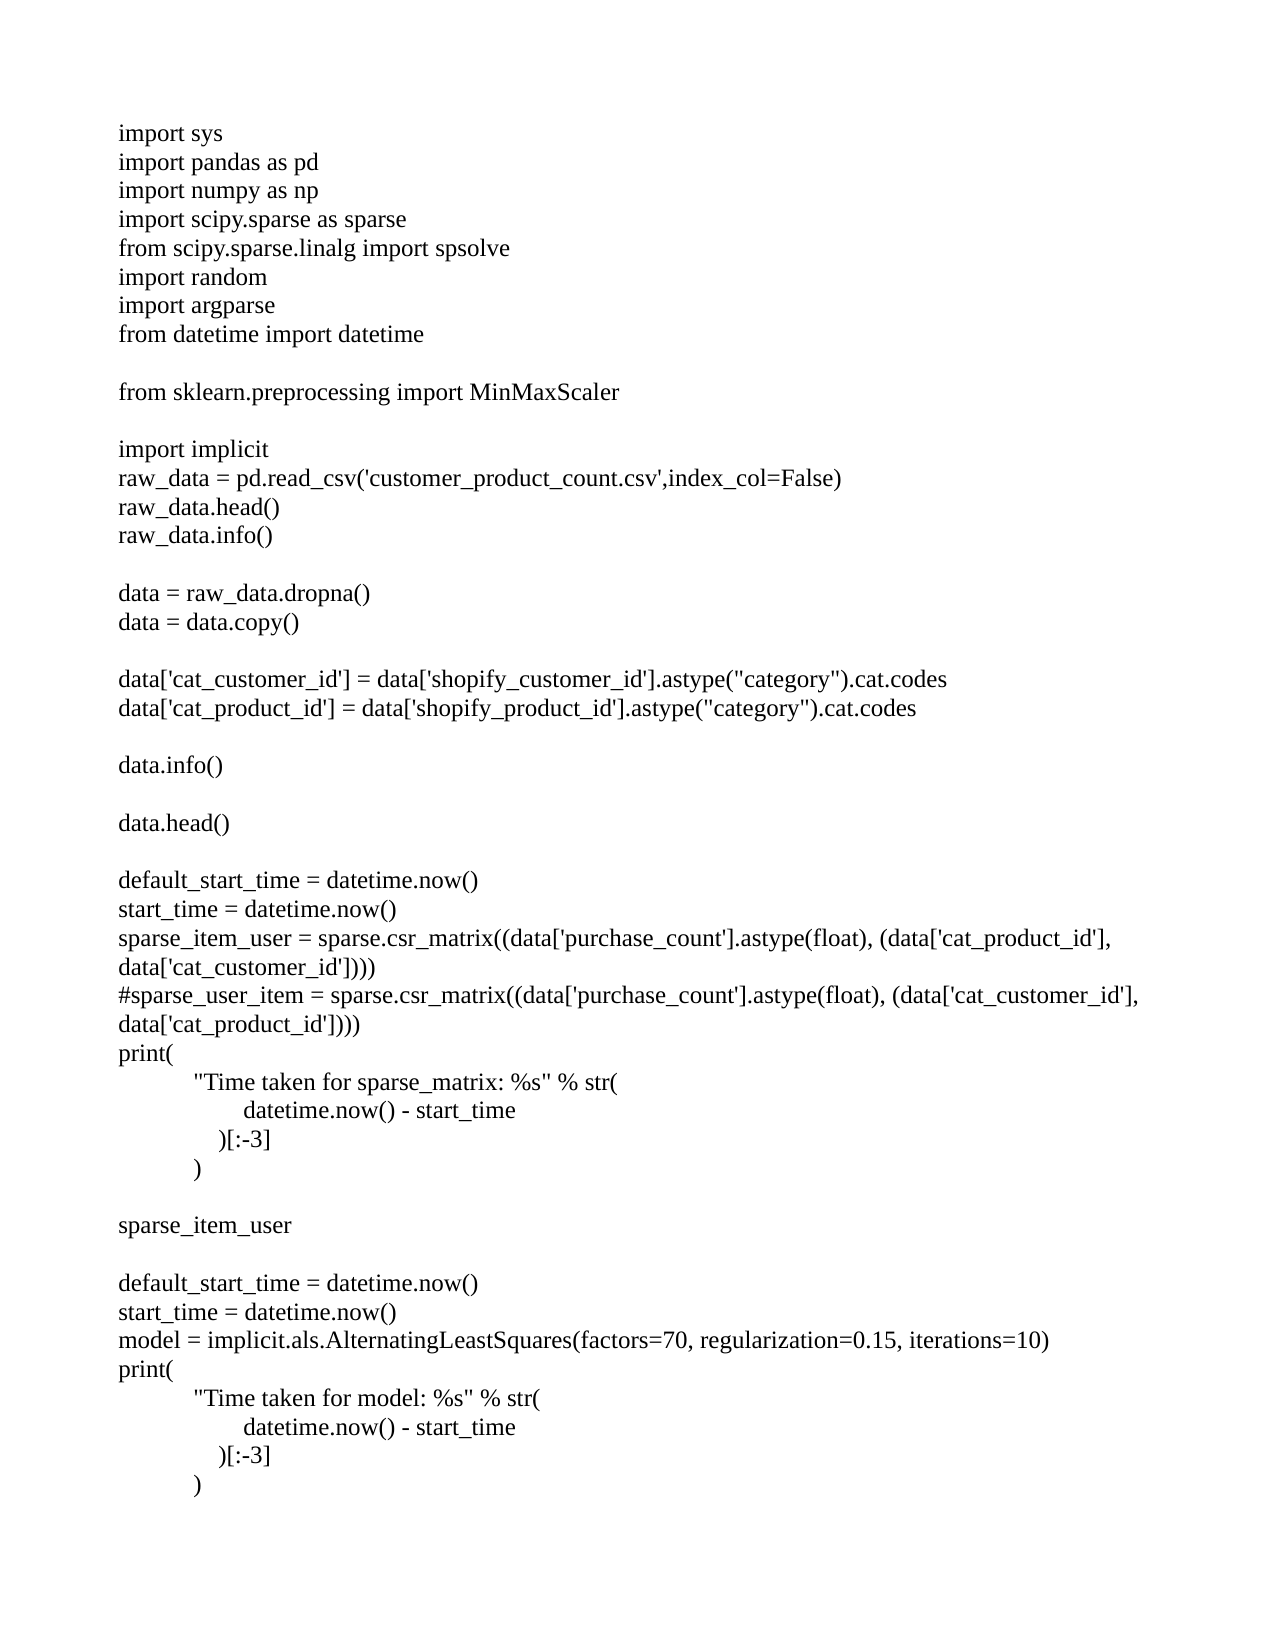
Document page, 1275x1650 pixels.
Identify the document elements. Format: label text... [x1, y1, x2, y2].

text start_time = datetime.now() [118, 894, 1157, 923]
text from scipy.sparse.linalg import spsolve [118, 233, 1157, 262]
text default_start_time = datetime.now() [118, 866, 1157, 894]
text "Time taken for sparse_matrix: %s" % str( [118, 1067, 1157, 1096]
text data.head() [118, 808, 1157, 837]
text import pandas as pd [118, 147, 1157, 176]
text ) [118, 1153, 1157, 1182]
text start_time = datetime.now() [118, 1297, 1157, 1326]
text raw_data = pd.read_csv('customer_product_count.csv',index_col=False) [118, 463, 1157, 492]
text raw_data.head() [118, 492, 1157, 521]
text default_start_time = datetime.now() [118, 1268, 1157, 1297]
text sparse_item_user [118, 1211, 1157, 1239]
text "Time taken for model: %s" % str( [118, 1383, 1157, 1412]
text datetime.now() - start_time [118, 1096, 1157, 1124]
text from sklearn.preprocessing import MinMaxScaler [118, 377, 1157, 406]
text import argparse [118, 291, 1157, 319]
text datetime.now() - start_time [118, 1412, 1157, 1441]
text raw_data.info() [118, 521, 1157, 549]
text from datetime import datetime [118, 319, 1157, 348]
text sparse_item_user = sparse.csr_matrix((data['purchase_count'].astype(float), (data['cat_product_id'], data['cat_customer_id']))) [118, 923, 1157, 981]
text )[:-3] [118, 1441, 1157, 1469]
text model = implicit.als.AlternatingLeastSquares(factors=70, regularization=0.15, iterations=10) [118, 1326, 1157, 1354]
text ) [118, 1469, 1157, 1498]
text print( [118, 1038, 1157, 1067]
text import random [118, 262, 1157, 291]
text data['cat_product_id'] = data['shopify_product_id'].astype("category").cat.codes [118, 693, 1157, 722]
text data['cat_customer_id'] = data['shopify_customer_id'].astype("category").cat.codes [118, 664, 1157, 693]
text import implicit [118, 434, 1157, 463]
text data.info() [118, 751, 1157, 779]
text #sparse_user_item = sparse.csr_matrix((data['purchase_count'].astype(float), (data['cat_customer_id'], data['cat_product_id']))) [118, 981, 1157, 1038]
text import numpy as np [118, 176, 1157, 204]
text import scipy.sparse as sparse [118, 204, 1157, 233]
text data = data.copy() [118, 607, 1157, 636]
text import sys [118, 118, 1157, 147]
text print( [118, 1354, 1157, 1383]
text data = raw_data.dropna() [118, 578, 1157, 607]
text )[:-3] [118, 1124, 1157, 1153]
